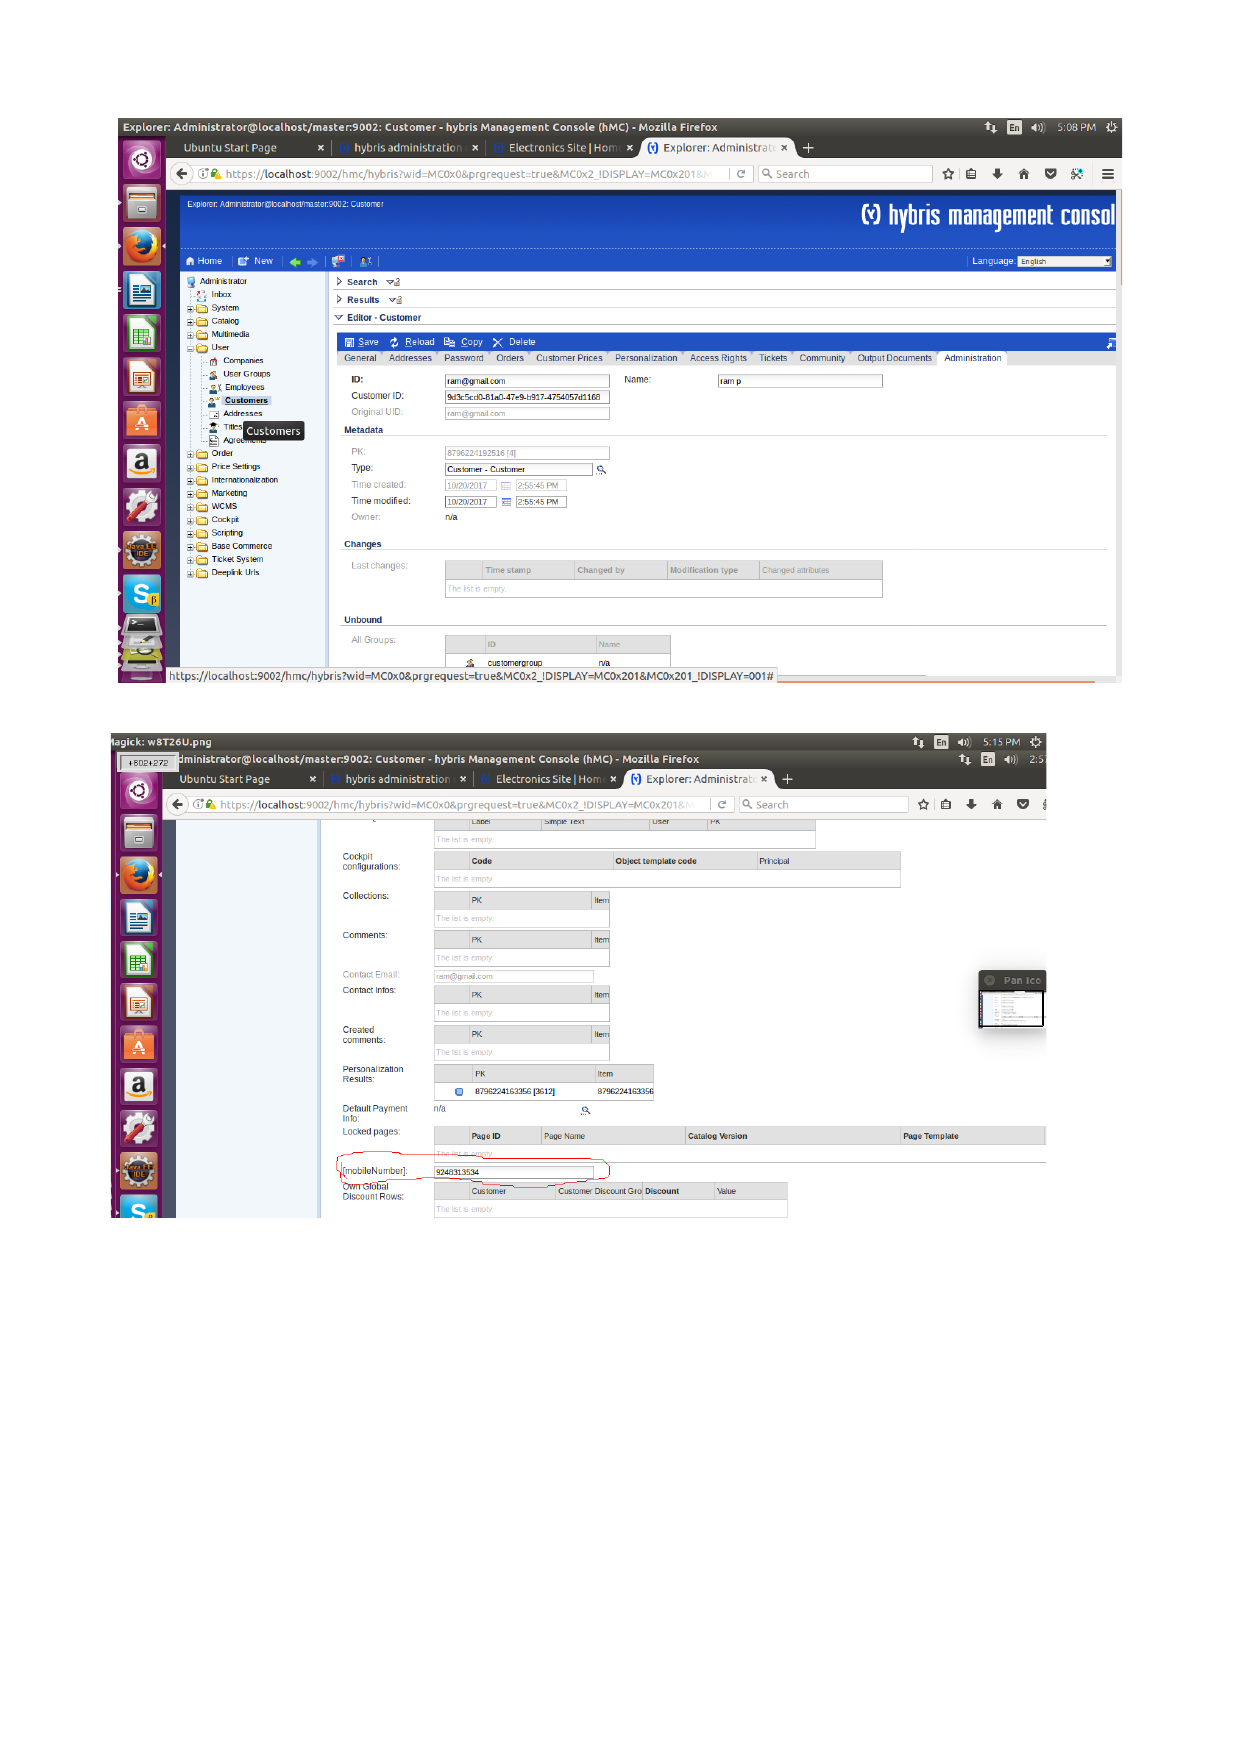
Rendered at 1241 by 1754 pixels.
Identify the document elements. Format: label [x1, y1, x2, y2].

picture [118, 118, 1123, 683]
picture [110, 733, 1047, 1218]
